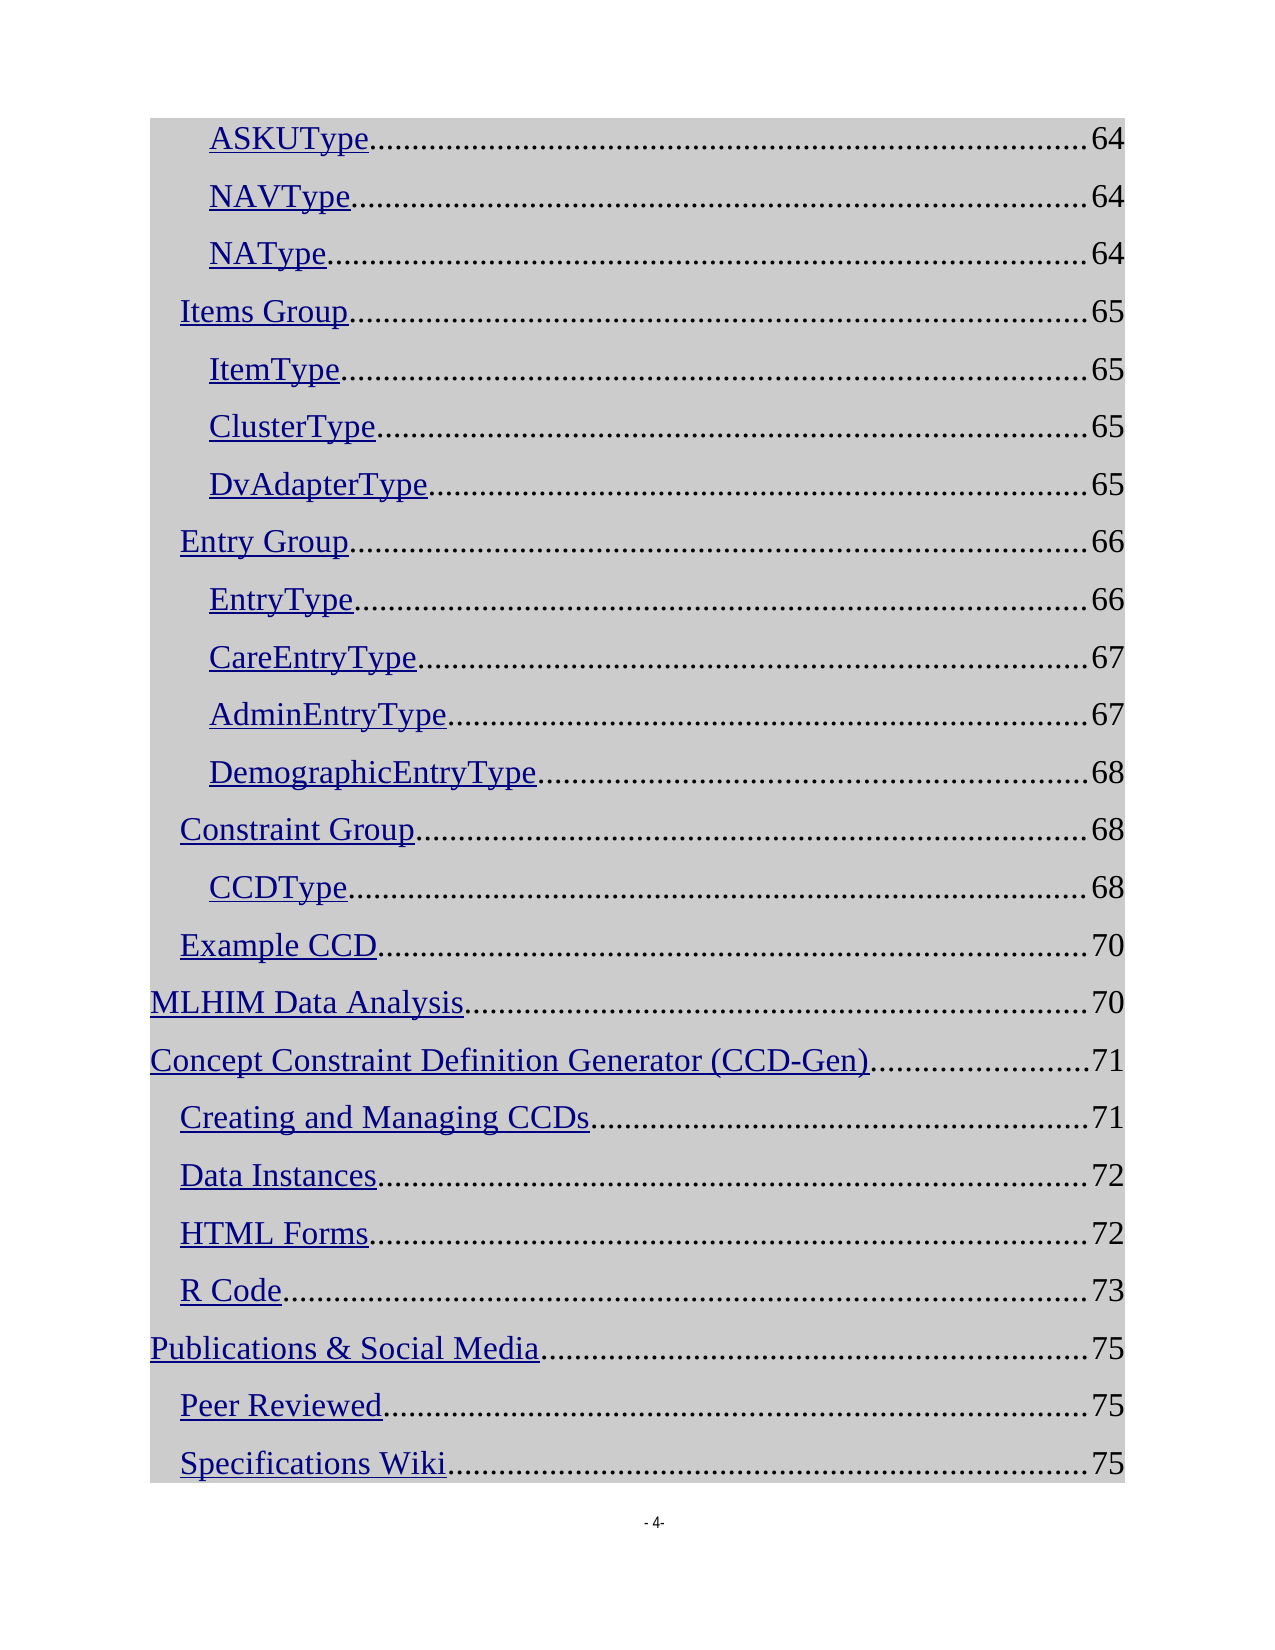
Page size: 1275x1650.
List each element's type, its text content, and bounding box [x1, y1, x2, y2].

text CCDType 68 [209, 867, 1125, 905]
text Specifications Wiki 75 [179, 1443, 1125, 1481]
text EntryType 66 [209, 579, 1125, 617]
text Concept Constraint Definition Generator (CCD-Gen) 71 [150, 1040, 1125, 1078]
text Entry Group 66 [179, 521, 1125, 560]
text Publications & Social Media 75 [150, 1328, 1125, 1366]
text HTML Forms 72 [179, 1213, 1125, 1251]
text DvAdapterType 65 [209, 464, 1125, 502]
text ItemType 65 [209, 348, 1125, 387]
text Constraint Group 68 [179, 809, 1125, 848]
text Example CCD 70 [179, 924, 1125, 963]
text Peer Reviewed 75 [179, 1385, 1125, 1424]
text Items Group 65 [179, 291, 1125, 329]
text R Code 73 [179, 1270, 1125, 1309]
text ClusterType 65 [209, 406, 1125, 444]
text MLHIM Data Analysis 70 [150, 982, 1125, 1021]
text Creating and Managing CCDs 71 [179, 1097, 1125, 1136]
text ASKUType 64 [209, 118, 1125, 157]
text DemographicEntryType 68 [209, 752, 1125, 790]
text AdminEntryType 67 [209, 694, 1125, 733]
text NAVType 64 [209, 176, 1125, 214]
text Data Instances 72 [179, 1155, 1125, 1193]
text CareEntryType 67 [209, 637, 1125, 675]
text NAType 64 [209, 233, 1125, 272]
